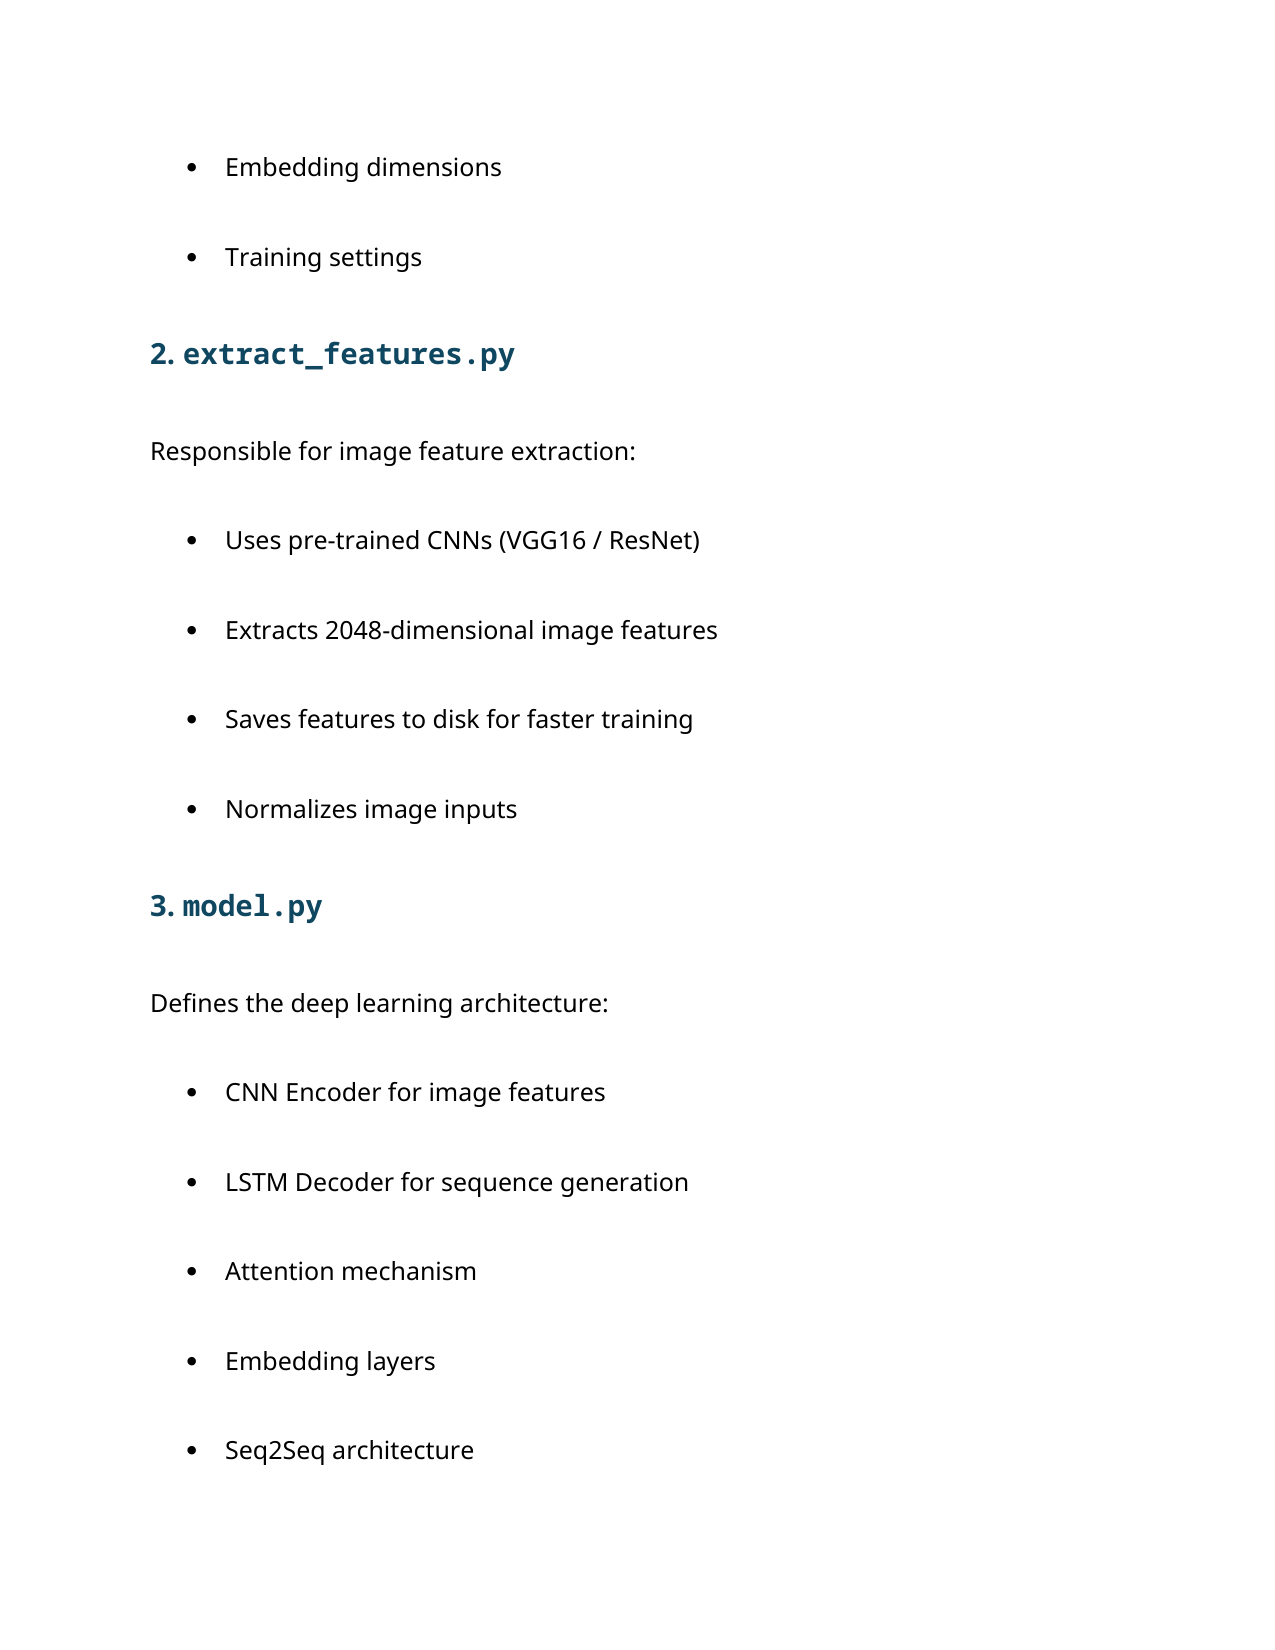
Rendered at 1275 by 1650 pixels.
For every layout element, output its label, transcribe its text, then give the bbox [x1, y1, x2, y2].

subtitle 2. extract_features.py [150, 333, 1125, 373]
list Training settings [187, 239, 1125, 273]
list Seq2Seq architecture [187, 1433, 1125, 1467]
list Embedding layers [187, 1343, 1125, 1377]
text Responsible for image feature extraction: [150, 433, 1125, 467]
list Attention mechanism [187, 1254, 1125, 1288]
list Saves features to disk for faster training [187, 702, 1125, 736]
list LSTM Decoder for sequence generation [187, 1164, 1125, 1198]
list Embedding dimensions [187, 150, 1125, 184]
list Normalizes image inputs [187, 791, 1125, 825]
list Extracts 2048-dimensional image features [187, 612, 1125, 646]
list CNN Encoder for image features [187, 1075, 1125, 1109]
text Defines the deep learning architecture: [150, 985, 1125, 1019]
list Uses pre-trained CNNs (VGG16 / ResNet) [187, 523, 1125, 557]
subtitle 3. model.py [150, 885, 1125, 925]
